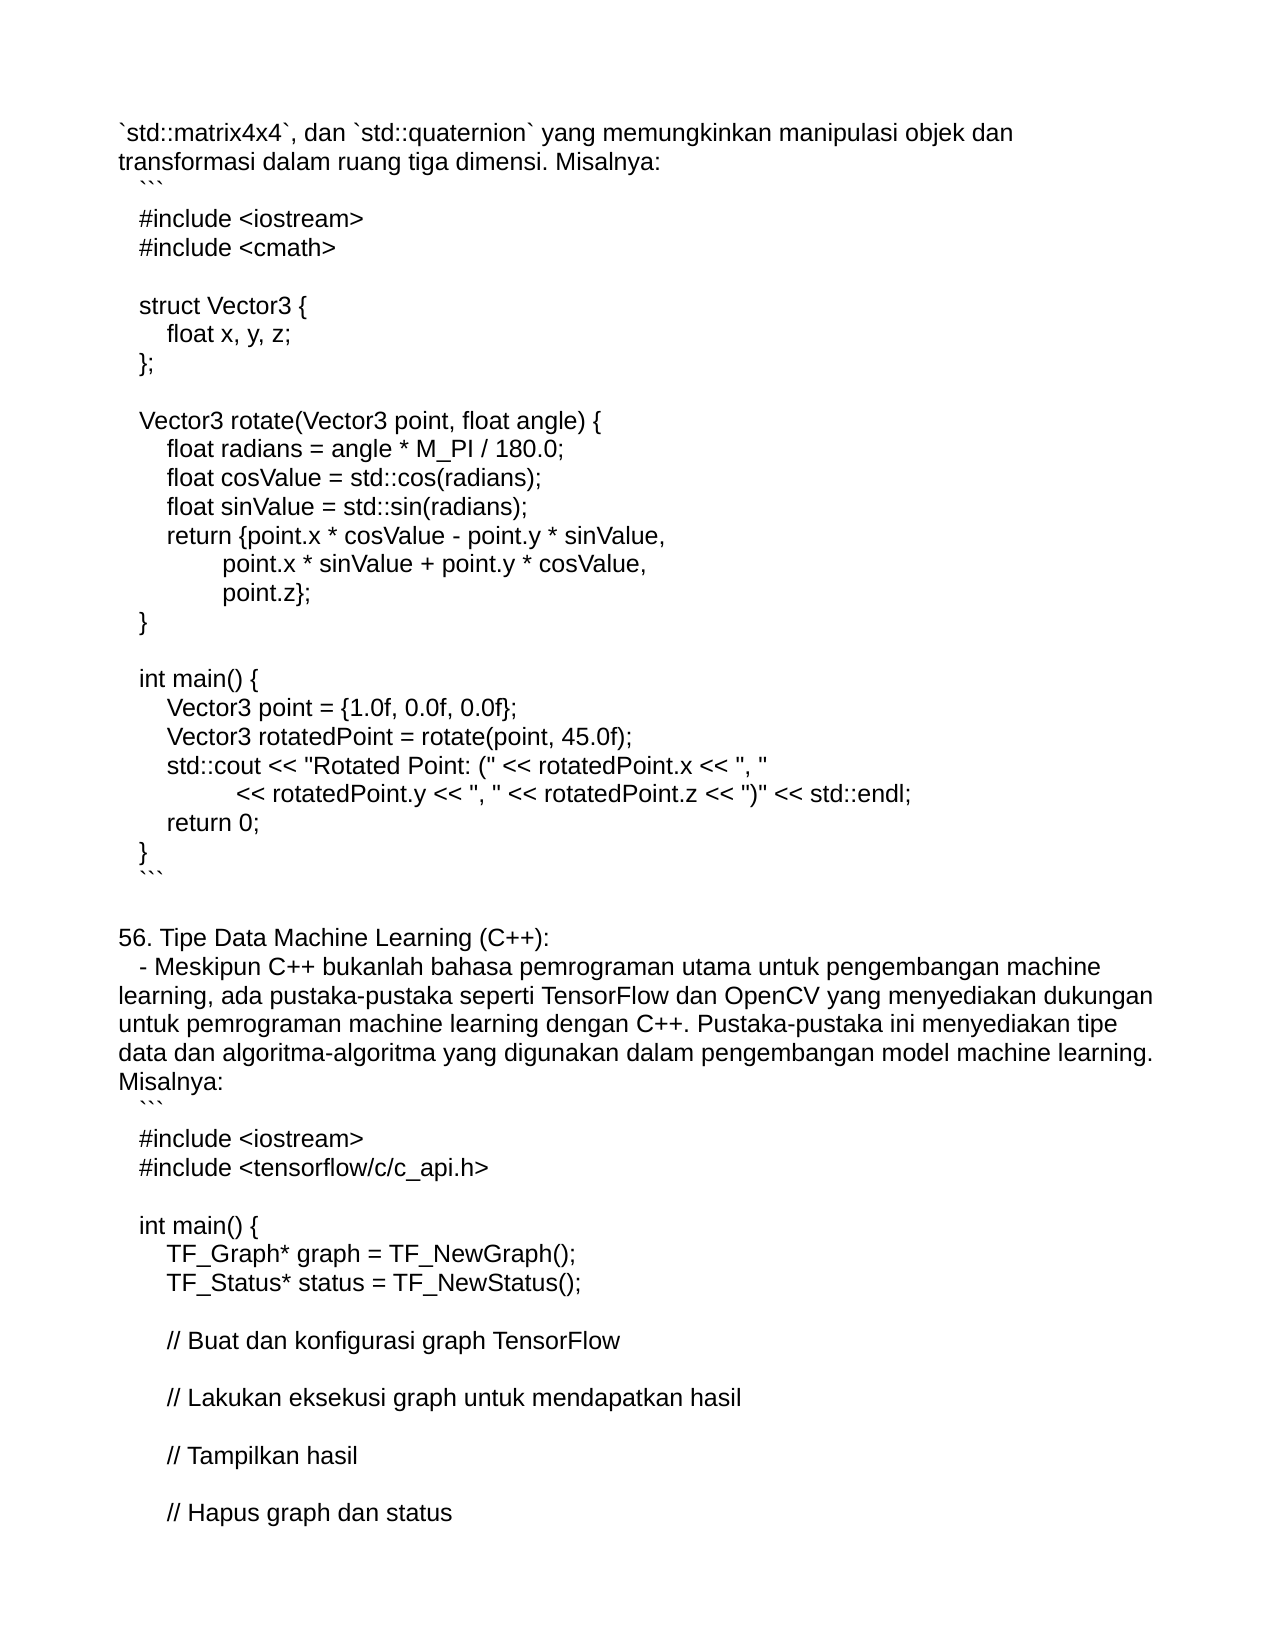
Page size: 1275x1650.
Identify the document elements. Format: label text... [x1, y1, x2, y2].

text // Hapus graph dan status [118, 1498, 1157, 1527]
text - Meskipun C++ bukanlah bahasa pemrograman utama untuk pengembangan machine learning, ada pustaka-pustaka seperti TensorFlow dan OpenCV yang menyediakan dukungan untuk pemrograman machine learning dengan C++. Pustaka-pustaka ini menyediakan tipe data dan algoritma-algoritma yang digunakan dalam pengembangan model machine learning. Misalnya: [118, 952, 1157, 1096]
text }; [118, 348, 1157, 377]
text point.x * sinValue + point.y * cosValue, [118, 549, 1157, 578]
text float sinValue = std::sin(radians); [118, 492, 1157, 521]
text ``` [118, 1096, 1157, 1124]
text float x, y, z; [118, 319, 1157, 348]
text Vector3 point = {1.0f, 0.0f, 0.0f}; [118, 693, 1157, 722]
text point.z}; [118, 578, 1157, 607]
text #include <cmath> [118, 233, 1157, 262]
text TF_Graph* graph = TF_NewGraph(); [118, 1239, 1157, 1268]
text ``` [118, 176, 1157, 204]
text std::cout << "Rotated Point: (" << rotatedPoint.x << ", " [118, 751, 1157, 779]
text << rotatedPoint.y << ", " << rotatedPoint.z << ")" << std::endl; [118, 779, 1157, 808]
text } [118, 837, 1157, 866]
text // Lakukan eksekusi graph untuk mendapatkan hasil [118, 1383, 1157, 1412]
text float radians = angle * M_PI / 180.0; [118, 434, 1157, 463]
text #include <tensorflow/c/c_api.h> [118, 1153, 1157, 1182]
text TF_Status* status = TF_NewStatus(); [118, 1268, 1157, 1297]
text // Tampilkan hasil [118, 1441, 1157, 1469]
text ``` [118, 866, 1157, 894]
text Vector3 rotate(Vector3 point, float angle) { [118, 406, 1157, 434]
text return 0; [118, 808, 1157, 837]
text Vector3 rotatedPoint = rotate(point, 45.0f); [118, 722, 1157, 751]
text struct Vector3 { [118, 291, 1157, 319]
text float cosValue = std::cos(radians); [118, 463, 1157, 492]
text return {point.x * cosValue - point.y * sinValue, [118, 521, 1157, 549]
text // Buat dan konfigurasi graph TensorFlow [118, 1326, 1157, 1354]
text int main() { [118, 664, 1157, 693]
text `std::matrix4x4`, dan `std::quaternion` yang memungkinkan manipulasi objek dan transformasi dalam ruang tiga dimensi. Misalnya: [118, 118, 1157, 176]
text } [118, 607, 1157, 636]
text #include <iostream> [118, 1124, 1157, 1153]
text int main() { [118, 1211, 1157, 1239]
text 56. Tipe Data Machine Learning (C++): [118, 923, 1157, 952]
text #include <iostream> [118, 204, 1157, 233]
